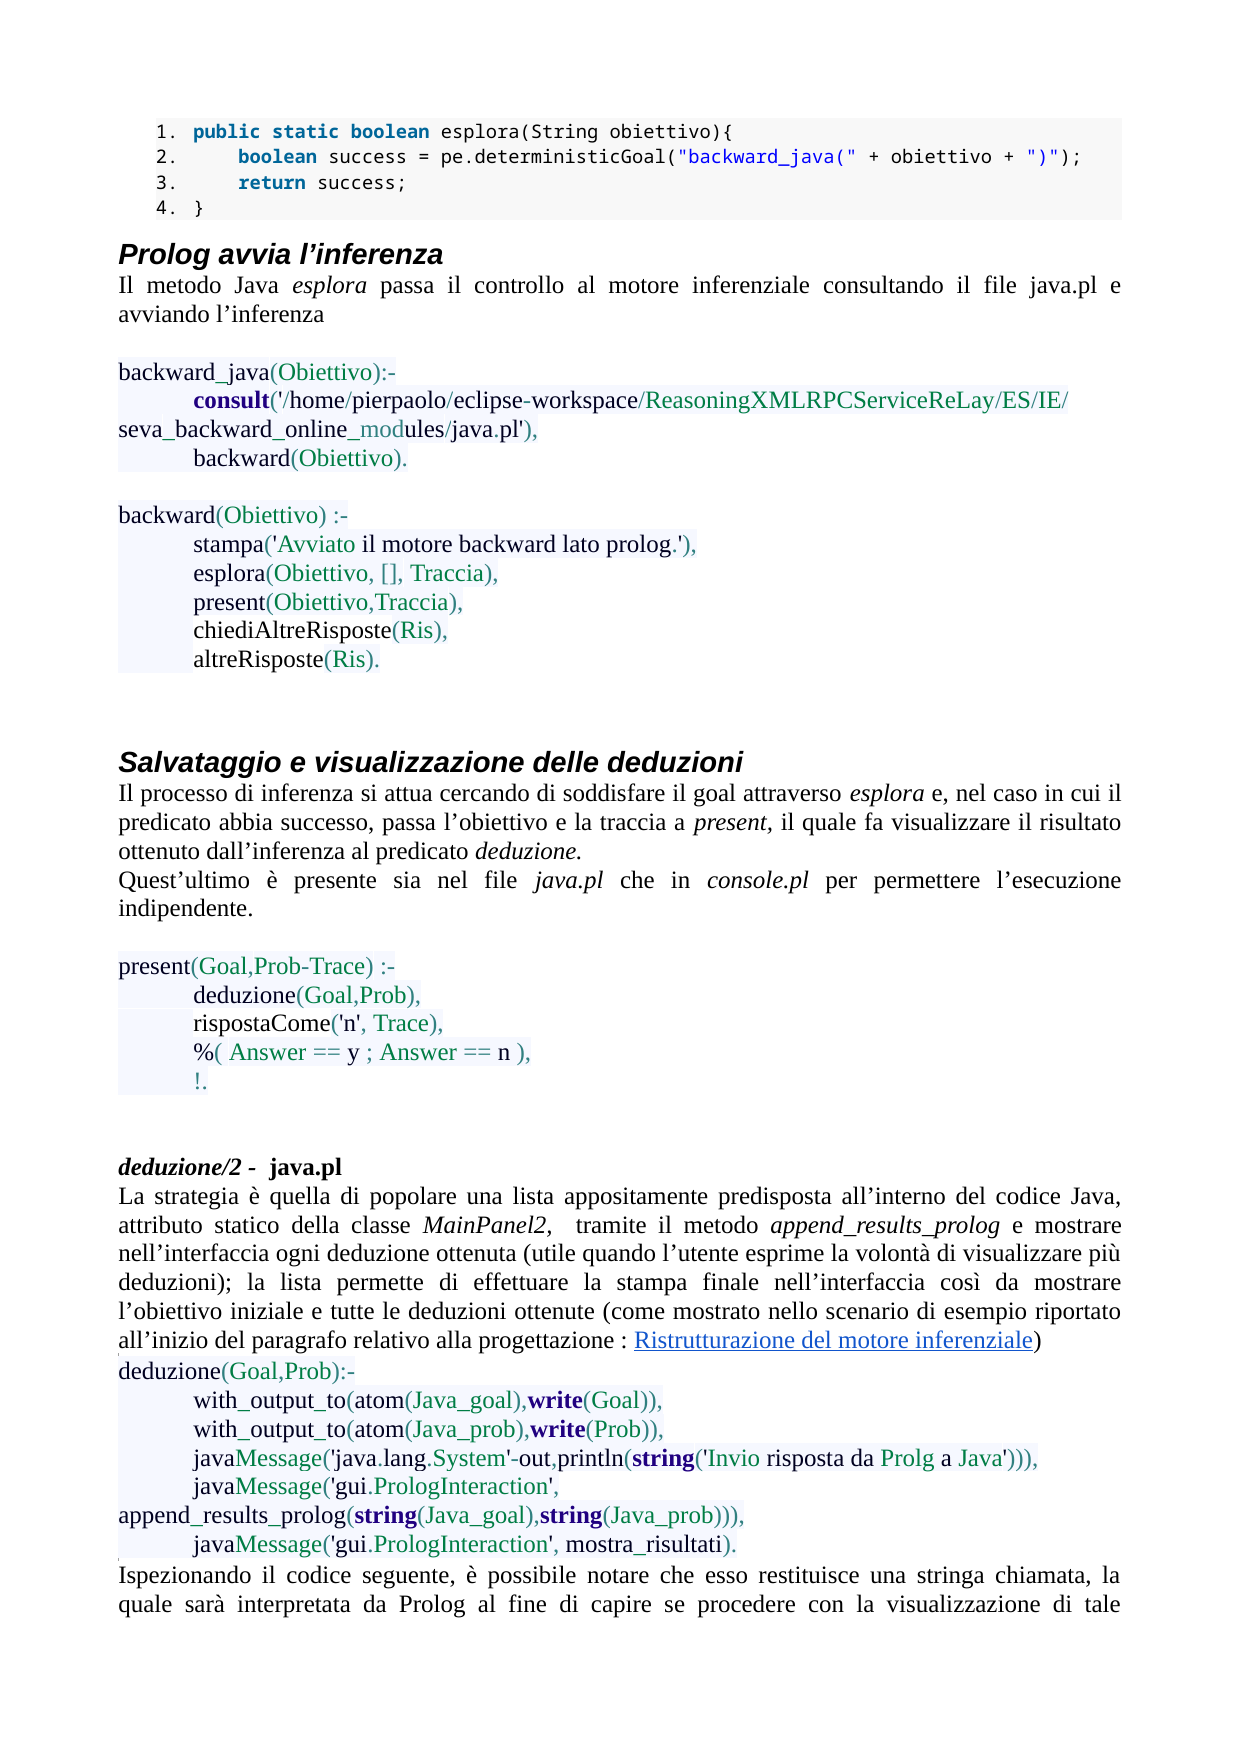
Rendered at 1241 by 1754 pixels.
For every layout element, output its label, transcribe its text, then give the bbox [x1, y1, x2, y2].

text backward_java(Obiettivo):- [118, 357, 1122, 385]
text La strategia è quella di popolare una lista appositamente predisposta all’interno del codice Java, attributo statico della classe MainPanel2, tramite il metodo append_results_prolog e mostrare nell’interfaccia ogni deduzione ottenuta (utile quando l’utente esprime la volontà di visualizzare più deduzioni); la lista permette di effettuare la stampa finale nell’interfaccia così da mostrare l’obiettivo iniziale e tutte le deduzioni ottenute (come mostrato nello scenario di esempio riportato all’inizio del paragrafo relativo alla progettazione : Ristrutturazione del motore inferenziale) [118, 1181, 1122, 1353]
subtitle Salvataggio e visualizzazione delle deduzioni [118, 745, 1122, 778]
text present(Obiettivo,Traccia), [118, 587, 1122, 615]
text backward(Obiettivo). [118, 443, 1122, 472]
subtitle Prolog avvia l’inferenza [118, 237, 1122, 270]
text deduzione/2 - java.pl [118, 1152, 1122, 1181]
text javaMessage('gui.PrologInteraction', append_results_prolog(string(Java_goal),string(Java_prob))), [118, 1471, 1122, 1529]
text deduzione(Goal,Prob), [118, 980, 1122, 1008]
text with_output_to(atom(Java_prob),write(Prob)), [118, 1414, 1122, 1443]
text javaMessage('java.lang.System'-out,println(string('Invio risposta da Prolg a Java'))), [118, 1443, 1122, 1471]
text Il processo di inferenza si attua cercando di soddisfare il goal attraverso esplora e, nel caso in cui il predicato abbia successo, passa l’obiettivo e la traccia a present, il quale fa visualizzare il risultato ottenuto dall’inferenza al predicato deduzione. [118, 778, 1122, 865]
list public static boolean esplora(String obiettivo){ [156, 118, 1122, 144]
text present(Goal,Prob-Trace) :- [118, 951, 1122, 980]
text javaMessage('gui.PrologInteraction', mostra_risultati). [118, 1529, 1122, 1558]
text altreRisposte(Ris). [118, 644, 1122, 673]
list } [156, 195, 1122, 220]
text with_output_to(atom(Java_goal),write(Goal)), [118, 1385, 1122, 1414]
text Quest’ultimo è presente sia nel file java.pl che in console.pl per permettere l’esecuzione indipendente. [118, 865, 1122, 922]
text %( Answer == y ; Answer == n ), [118, 1037, 1122, 1066]
text consult('/home/pierpaolo/eclipse-workspace/ReasoningXMLRPCServiceReLay/ES/IE/seva_backward_online_modules/java.pl'), [118, 385, 1122, 443]
text Ispezionando il codice seguente, è possibile notare che esso restituisce una stringa chiamata, la quale sarà interpretata da Prolog al fine di capire se procedere con la visualizzazione di tale [118, 1561, 1122, 1618]
list return success; [156, 169, 1122, 195]
text chiediAltreRisposte(Ris), [118, 615, 1122, 644]
text !. [118, 1066, 1122, 1095]
text deduzione(Goal,Prob):- [118, 1356, 1122, 1385]
text Il metodo Java esplora passa il controllo al motore inferenziale consultando il file java.pl e avviando l’inferenza [118, 270, 1122, 328]
text backward(Obiettivo) :- [118, 500, 1122, 529]
text esplora(Obiettivo, [], Traccia), [118, 558, 1122, 587]
text rispostaCome('n', Trace), [118, 1008, 1122, 1037]
list boolean success = pe.deterministicGoal("backward_java(" + obiettivo + ")"); [156, 144, 1122, 169]
text stampa('Avviato il motore backward lato prolog.'), [118, 529, 1122, 558]
